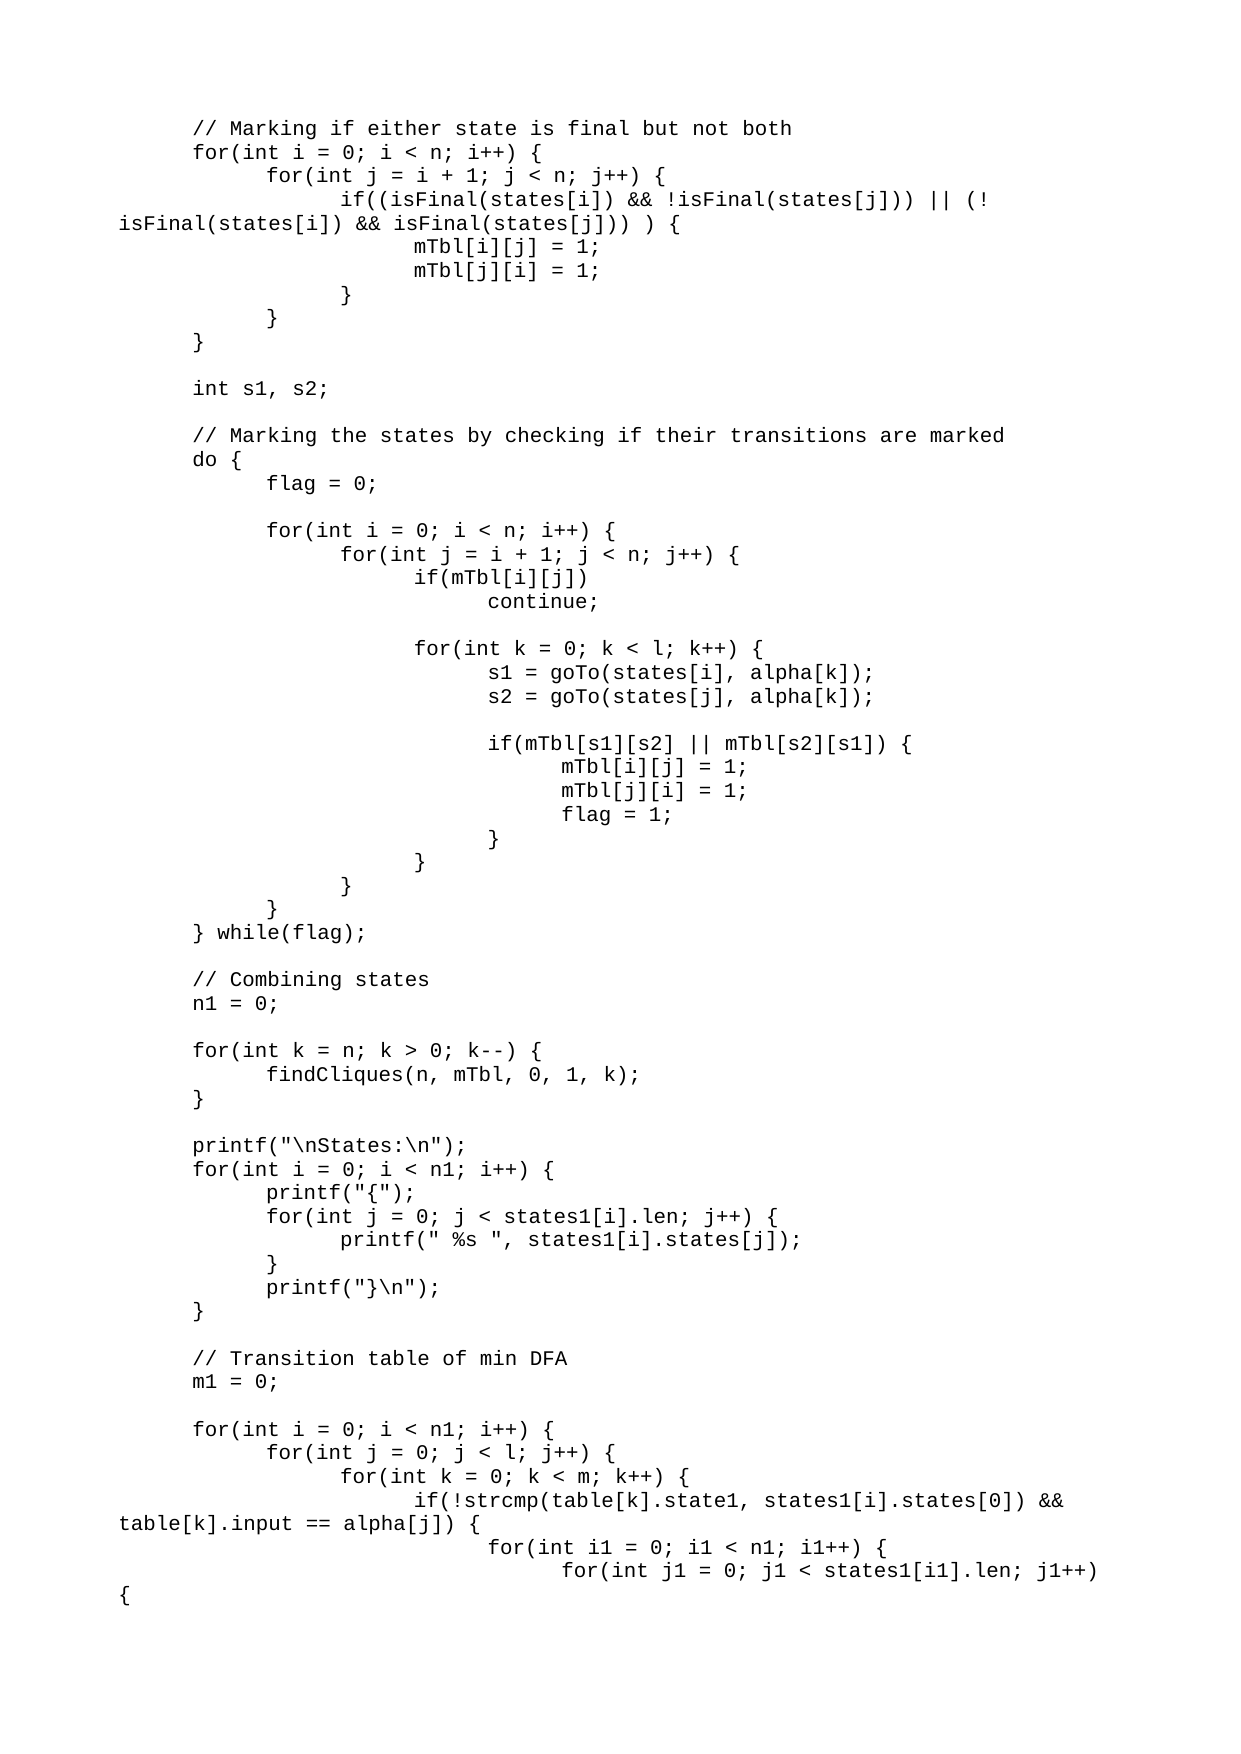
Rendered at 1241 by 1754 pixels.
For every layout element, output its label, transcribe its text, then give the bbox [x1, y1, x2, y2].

text if(!strcmp(table[k].state1, states1[i].states[0]) && table[k].input == alpha[j]) { [118, 1489, 1122, 1537]
text for(int k = 0; k < l; k++) { [118, 638, 1122, 662]
text } [118, 827, 1122, 851]
text } [118, 284, 1122, 307]
text s2 = goTo(states[j], alpha[k]); [118, 686, 1122, 709]
text // Combining states [118, 969, 1122, 993]
text for(int i = 0; i < n; i++) { [118, 142, 1122, 165]
text } [118, 1253, 1122, 1277]
text } [118, 1088, 1122, 1111]
text } [118, 307, 1122, 331]
text for(int i1 = 0; i1 < n1; i1++) { [118, 1537, 1122, 1561]
text m1 = 0; [118, 1371, 1122, 1395]
text } [118, 331, 1122, 354]
text s1 = goTo(states[i], alpha[k]); [118, 662, 1122, 686]
text for(int j = 0; j < l; j++) { [118, 1442, 1122, 1466]
text mTbl[j][i] = 1; [118, 780, 1122, 804]
text if(mTbl[s1][s2] || mTbl[s2][s1]) { [118, 733, 1122, 757]
text for(int k = n; k > 0; k--) { [118, 1040, 1122, 1064]
text printf("}\n"); [118, 1277, 1122, 1300]
text for(int i = 0; i < n; i++) { [118, 520, 1122, 544]
text for(int i = 0; i < n1; i++) { [118, 1158, 1122, 1182]
text findCliques(n, mTbl, 0, 1, k); [118, 1064, 1122, 1088]
text flag = 0; [118, 473, 1122, 496]
text mTbl[i][j] = 1; [118, 236, 1122, 260]
text for(int j = i + 1; j < n; j++) { [118, 544, 1122, 567]
text printf("{"); [118, 1182, 1122, 1206]
text printf("\nStates:\n"); [118, 1135, 1122, 1158]
text flag = 1; [118, 804, 1122, 827]
text // Marking the states by checking if their transitions are marked [118, 426, 1122, 449]
text do { [118, 449, 1122, 473]
text for(int j = i + 1; j < n; j++) { [118, 165, 1122, 189]
text for(int j1 = 0; j1 < states1[i1].len; j1++) { [118, 1561, 1122, 1608]
text } [118, 875, 1122, 898]
text int s1, s2; [118, 378, 1122, 402]
text } [118, 851, 1122, 875]
text // Marking if either state is final but not both [118, 118, 1122, 142]
text n1 = 0; [118, 993, 1122, 1017]
text for(int j = 0; j < states1[i].len; j++) { [118, 1206, 1122, 1229]
text mTbl[i][j] = 1; [118, 757, 1122, 780]
text for(int i = 0; i < n1; i++) { [118, 1419, 1122, 1442]
text if(mTbl[i][j]) [118, 567, 1122, 591]
text // Transition table of min DFA [118, 1348, 1122, 1371]
text mTbl[j][i] = 1; [118, 260, 1122, 284]
text } [118, 1300, 1122, 1324]
text } while(flag); [118, 922, 1122, 946]
text } [118, 898, 1122, 922]
text printf(" %s ", states1[i].states[j]); [118, 1229, 1122, 1253]
text if((isFinal(states[i]) && !isFinal(states[j])) || (!isFinal(states[i]) && isFinal(states[j])) ) { [118, 189, 1122, 236]
text for(int k = 0; k < m; k++) { [118, 1466, 1122, 1489]
text continue; [118, 591, 1122, 615]
